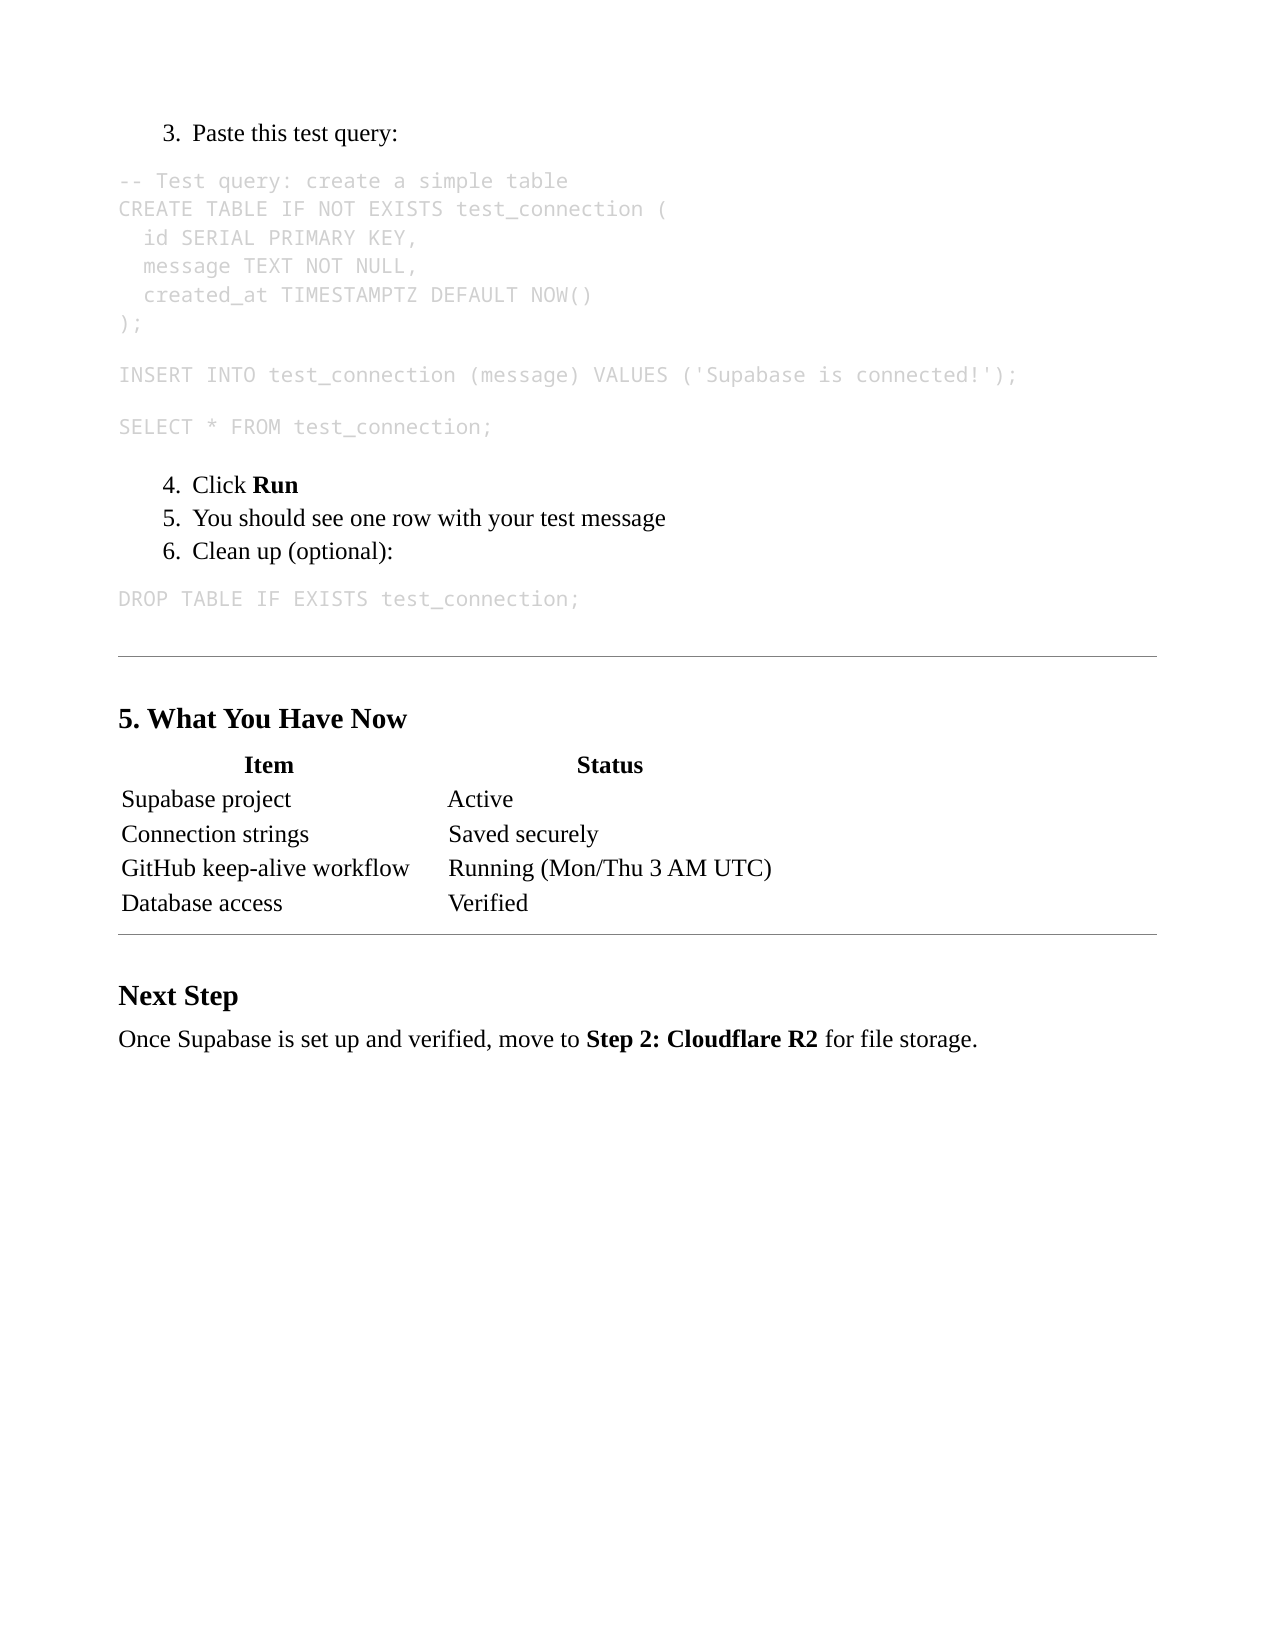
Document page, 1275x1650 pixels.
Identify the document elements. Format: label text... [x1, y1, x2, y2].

table_cell Supabase project [118, 781, 419, 816]
text id SERIAL PRIMARY KEY, [118, 223, 1157, 251]
table_header Item [118, 747, 419, 781]
subtitle Next Step [118, 978, 1157, 1012]
table_cell ✅ Running (Mon/Thu 3 AM UTC) [420, 851, 800, 885]
text -- Test query: create a simple table [118, 166, 1157, 194]
text CREATE TABLE IF NOT EXISTS test_connection ( [118, 194, 1157, 223]
table_cell Connection strings [118, 816, 419, 851]
text ); [118, 308, 1157, 337]
table_cell ✅ Verified [420, 885, 800, 920]
table_cell ✅ Active [420, 781, 800, 816]
text SELECT * FROM test_connection; [118, 412, 1157, 441]
list Clean up (optional): [162, 536, 1157, 565]
table_cell ✅ Saved securely [420, 816, 800, 851]
text INSERT INTO test_connection (message) VALUES ('Supabase is connected!'); [118, 360, 1157, 389]
list You should see one row with your test message [162, 503, 1157, 532]
text Once Supabase is set up and verified, move to Step 2: Cloudflare R2 for file storage. [118, 1024, 1157, 1053]
text message TEXT NOT NULL, [118, 251, 1157, 280]
subtitle 5. What You Have Now [118, 701, 1157, 734]
table_header Status [420, 747, 800, 781]
table_cell GitHub keep-alive workflow [118, 851, 419, 885]
text DROP TABLE IF EXISTS test_connection; [118, 584, 1157, 612]
table_cell Database access [118, 885, 419, 920]
list Paste this test query: [162, 118, 1157, 147]
list Click Run [162, 470, 1157, 499]
text created_at TIMESTAMPTZ DEFAULT NOW() [118, 280, 1157, 308]
